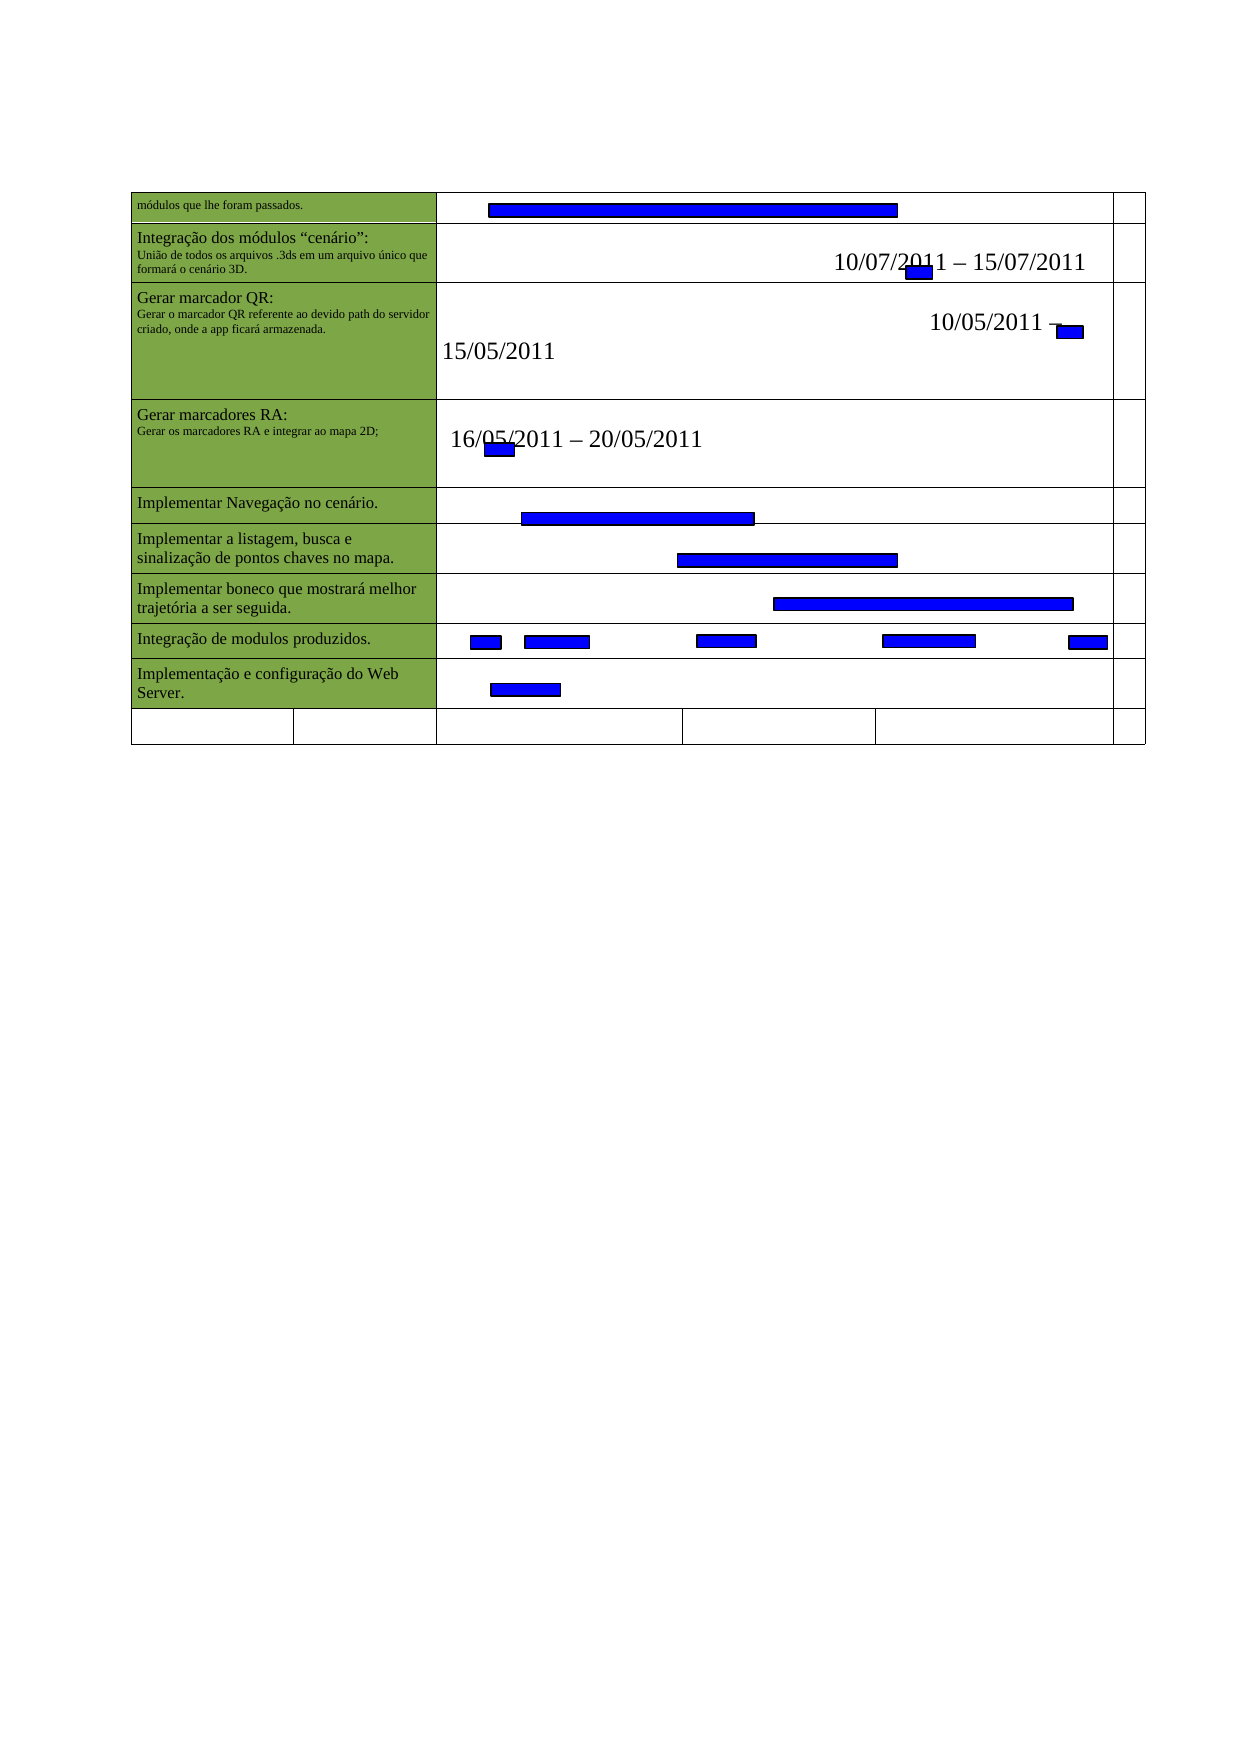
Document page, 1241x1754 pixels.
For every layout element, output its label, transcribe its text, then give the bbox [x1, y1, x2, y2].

table_cell Implementar boneco que mostrará melhor trajetória a ser seguida. [132, 574, 436, 623]
table_cell [1114, 193, 1145, 222]
table_cell [1114, 400, 1145, 487]
table_cell [132, 709, 293, 744]
table_cell Integração dos módulos “cenário”: União de todos os arquivos .3ds em um arquivo único que formará o cenário 3D. [132, 224, 436, 282]
table_cell Implementar a listagem, busca e sinalização de pontos chaves no mapa. [132, 524, 436, 573]
table_cell [1114, 624, 1145, 658]
table_cell [437, 488, 1113, 523]
table_cell Integração de modulos produzidos. [132, 624, 436, 658]
table_cell [1114, 574, 1145, 623]
table_cell Implementação e configuração do Web Server. [132, 659, 436, 708]
table_cell Gerar marcadores RA: Gerar os marcadores RA e integrar ao mapa 2D; [132, 400, 436, 487]
table_cell [1114, 709, 1145, 744]
table_cell [683, 709, 875, 744]
table_cell Implementar Navegação no cenário. [132, 488, 436, 523]
table_cell [437, 193, 1113, 222]
table_cell [1114, 488, 1145, 523]
table_cell [437, 709, 682, 744]
table_cell [1114, 224, 1145, 282]
table_cell 10/05/2011 – 15/05/2011 [437, 283, 1113, 399]
table_cell [437, 624, 1113, 658]
table_cell [437, 659, 1113, 708]
table_cell [1114, 659, 1145, 708]
table_cell módulos que lhe foram passados. [132, 193, 436, 222]
table_cell [1114, 524, 1145, 573]
table_cell [294, 709, 436, 744]
table_cell [876, 709, 1113, 744]
table_cell Gerar marcador QR: Gerar o marcador QR referente ao devido path do servidor criado, onde a app ficará armazenada. [132, 283, 436, 399]
table_cell 10/07/2011 – 15/07/2011 [437, 224, 1113, 282]
table_cell [437, 574, 1113, 623]
table_cell 16/05/2011 – 20/05/2011 [437, 400, 1113, 487]
table_cell [1114, 283, 1145, 399]
table_cell [437, 524, 1113, 573]
